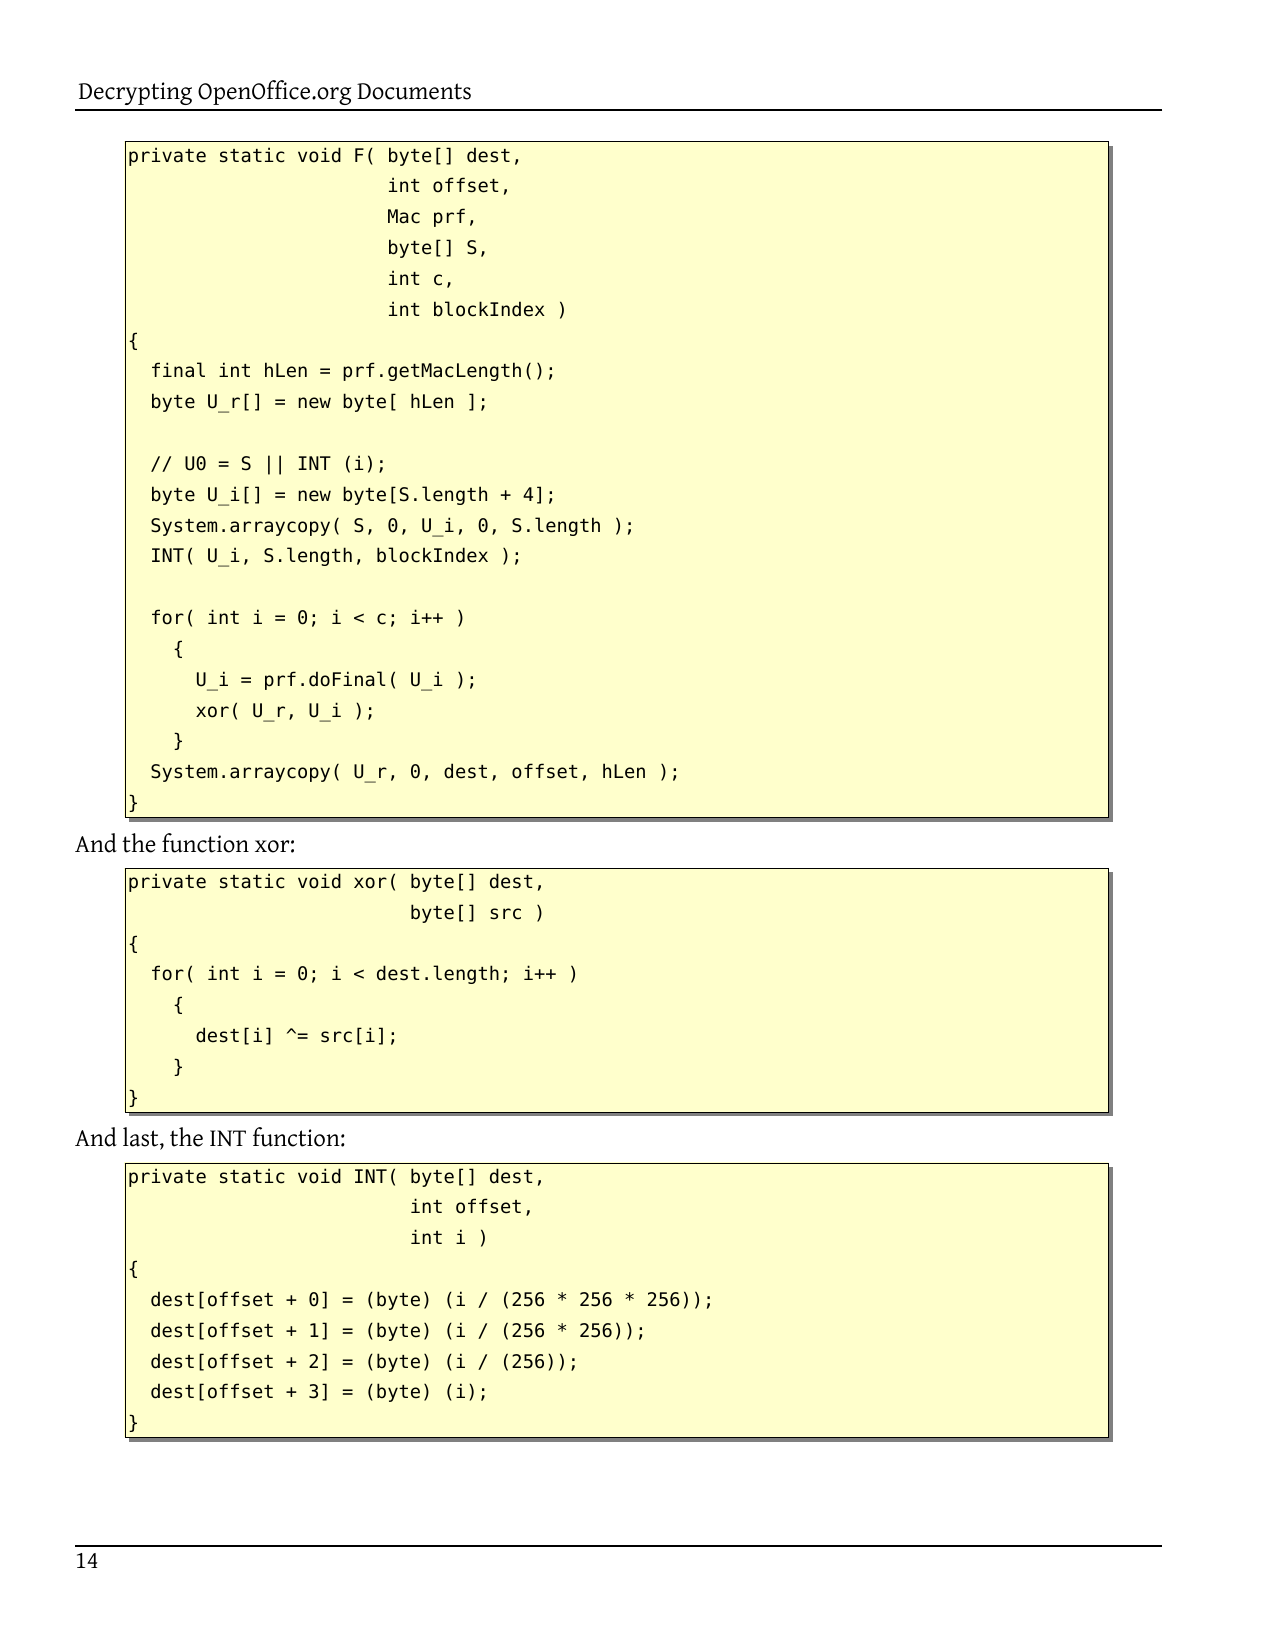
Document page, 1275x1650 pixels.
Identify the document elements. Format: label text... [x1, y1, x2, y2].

text private static void INT( byte[] dest, [126, 1164, 1108, 1187]
text dest[i] ^= src[i]; [126, 1022, 1108, 1047]
text for( int i = 0; i < dest.length; i++ ) [126, 960, 1108, 985]
text dest[offset + 2] = (byte) (i / (256)); [126, 1347, 1108, 1372]
text final int hLen = prf.getMacLength(); [126, 357, 1108, 382]
text // U0 = S || INT (i); [126, 450, 1108, 475]
text for( int i = 0; i < c; i++ ) [126, 604, 1108, 629]
text { [126, 635, 1108, 660]
text byte[] S, [126, 234, 1108, 259]
text Mac prf, [126, 203, 1108, 228]
text } [126, 789, 1108, 817]
text xor( U_r, U_i ); [126, 696, 1108, 721]
text U_i = prf.doFinal( U_i ); [126, 666, 1108, 691]
text int offset, [126, 1193, 1108, 1218]
text } [126, 1084, 1108, 1112]
text dest[offset + 3] = (byte) (i); [126, 1378, 1108, 1403]
text { [126, 326, 1108, 351]
text dest[offset + 0] = (byte) (i / (256 * 256 * 256)); [126, 1286, 1108, 1311]
text { [126, 991, 1108, 1016]
text } [126, 1409, 1108, 1437]
text } [126, 727, 1108, 752]
text } [126, 1053, 1108, 1078]
text And last, the INT function: [75, 1125, 1162, 1153]
text int offset, [126, 172, 1108, 197]
text private static void xor( byte[] dest, [126, 869, 1108, 893]
text { [126, 1255, 1108, 1280]
text int i ) [126, 1224, 1108, 1249]
text byte U_i[] = new byte[S.length + 4]; [126, 481, 1108, 506]
text INT( U_i, S.length, blockIndex ); [126, 542, 1108, 567]
text System.arraycopy( S, 0, U_i, 0, S.length ); [126, 511, 1108, 536]
text System.arraycopy( U_r, 0, dest, offset, hLen ); [126, 758, 1108, 783]
text And the function xor: [75, 831, 1162, 859]
text int blockIndex ) [126, 296, 1108, 321]
text private static void F( byte[] dest, [126, 142, 1108, 166]
text byte U_r[] = new byte[ hLen ]; [126, 388, 1108, 413]
text int c, [126, 265, 1108, 290]
text dest[offset + 1] = (byte) (i / (256 * 256)); [126, 1317, 1108, 1342]
text { [126, 929, 1108, 954]
text byte[] src ) [126, 899, 1108, 924]
